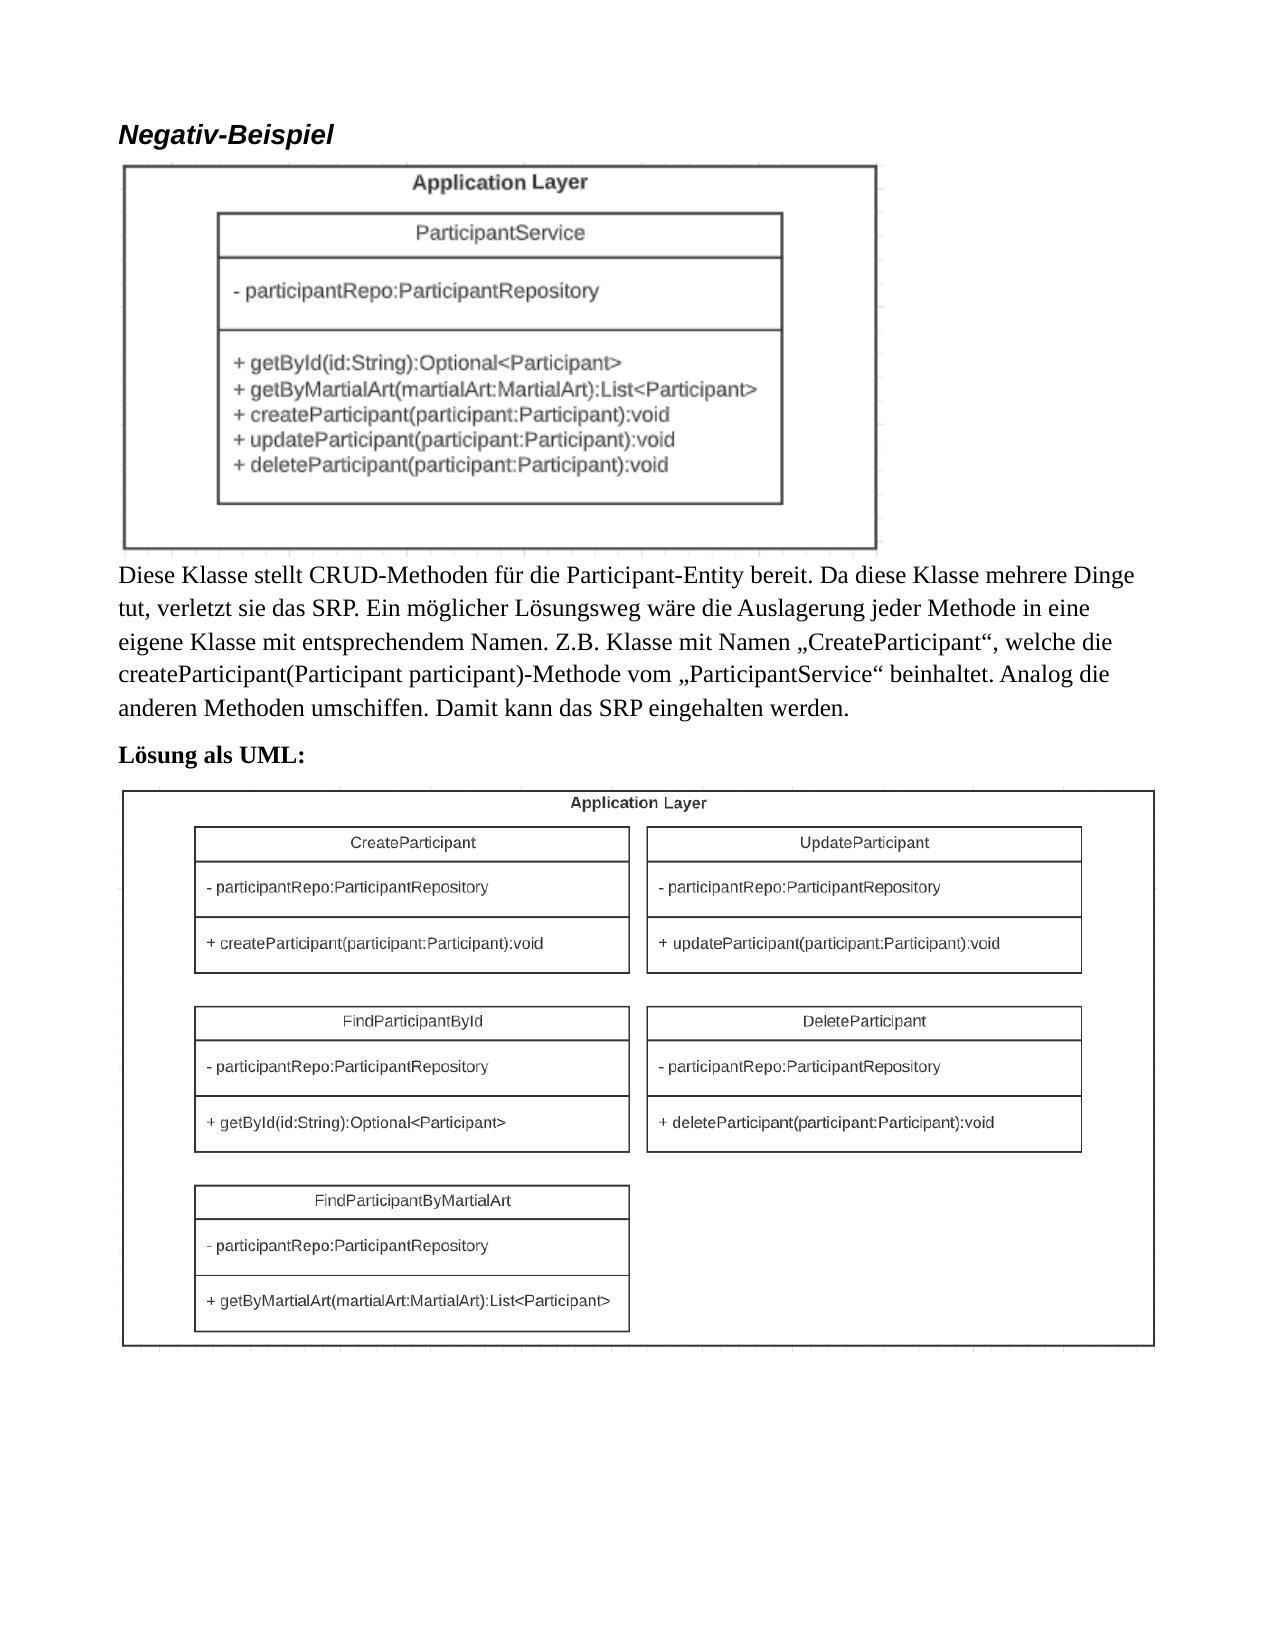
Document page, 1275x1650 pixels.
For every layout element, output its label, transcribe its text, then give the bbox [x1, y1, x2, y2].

picture [120, 162, 884, 557]
text Lösung als UML: [118, 740, 1157, 769]
picture [118, 787, 1157, 1352]
text Diese Klasse stellt CRUD-Methoden für die Participant-Entity bereit. Da diese Klasse mehrere Dinge tut, verletzt sie das SRP. Ein möglicher Lösungsweg wäre die Auslagerung jeder Methode in eine eigene Klasse mit entsprechendem Namen. Z.B. Klasse mit Namen „CreateParticipant“, welche die createParticipant(Participant participant)-Methode vom „ParticipantService“ beinhaltet. Analog die anderen Methoden umschiffen. Damit kann das SRP eingehalten werden. [118, 162, 1157, 721]
subtitle Negativ-Beispiel [118, 118, 1157, 150]
